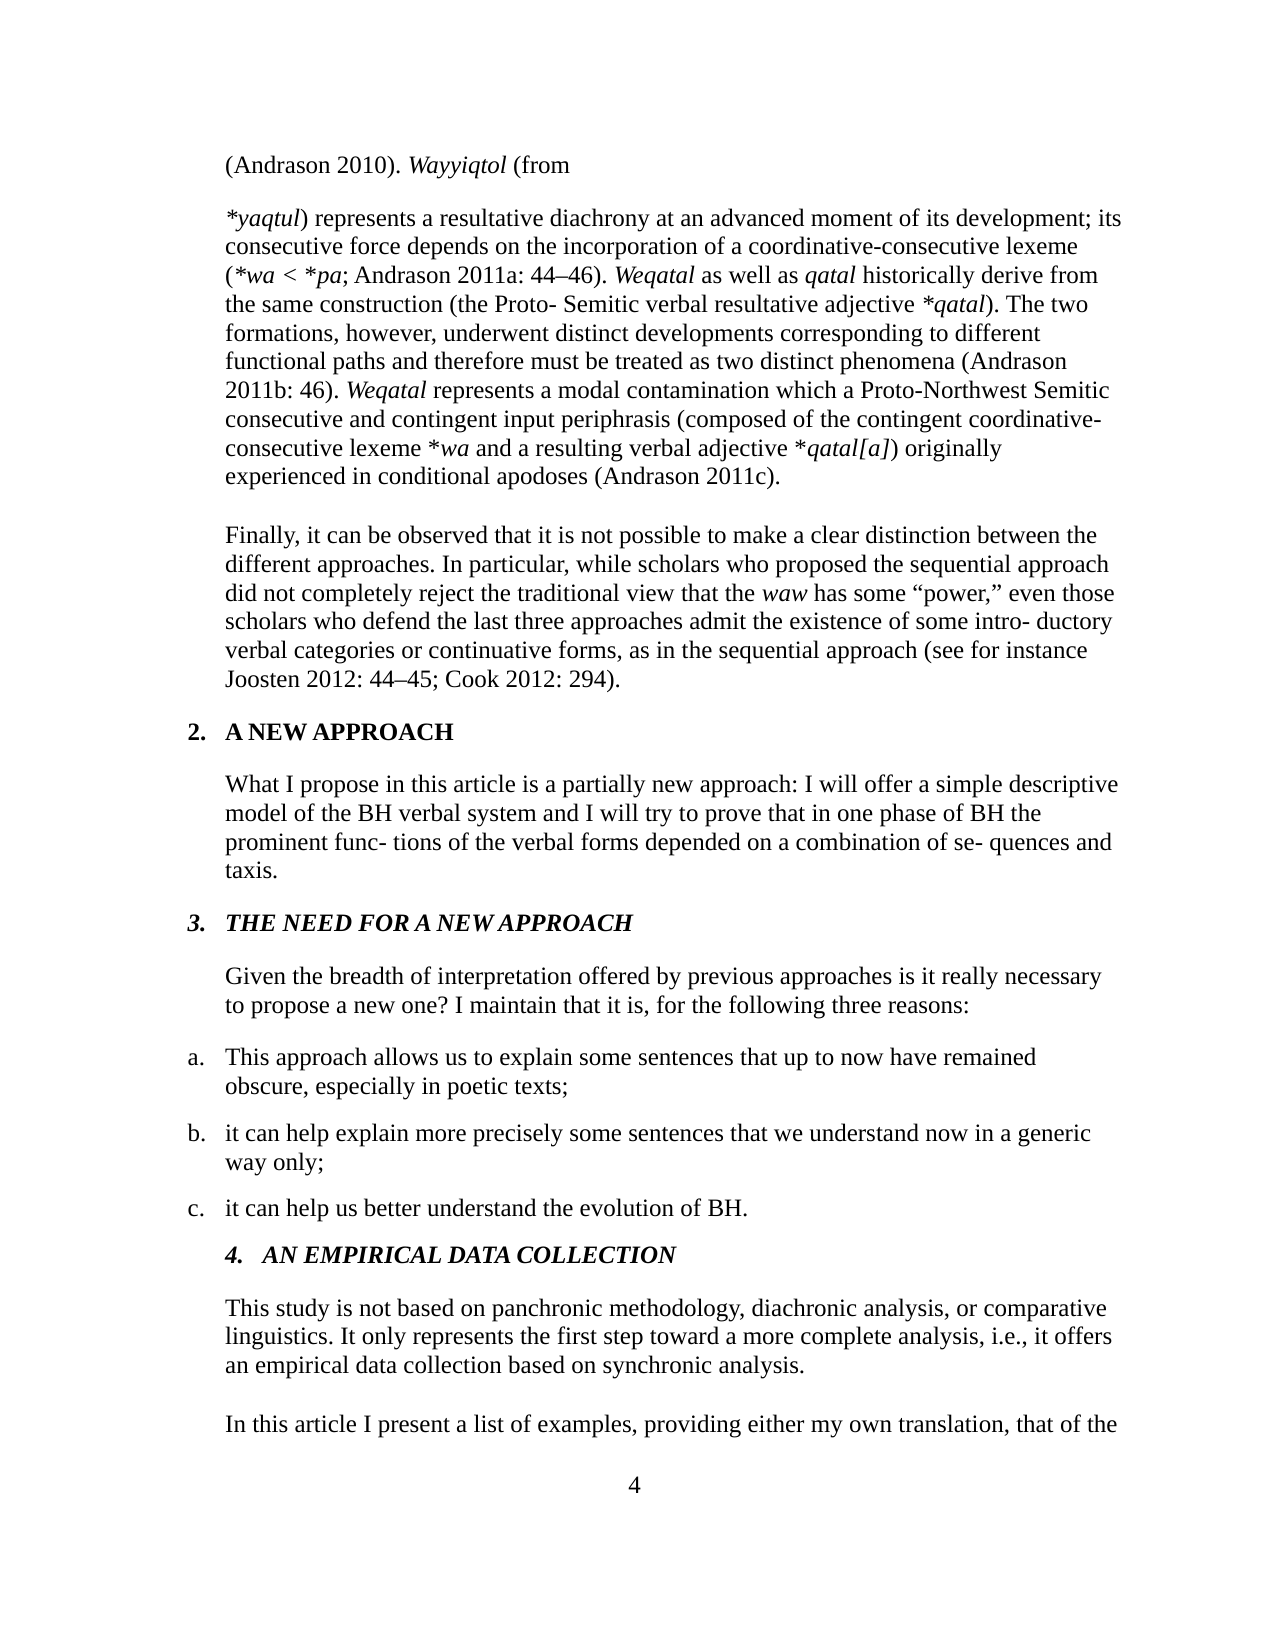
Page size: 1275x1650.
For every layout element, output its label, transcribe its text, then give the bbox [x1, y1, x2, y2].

list This approach allows us to explain some sentences that up to now have remained obscure, especially in poetic texts; [187, 1042, 1125, 1100]
list it can help us better understand the evolution of BH. [187, 1193, 1125, 1222]
list it can help explain more precisely some sentences that we understand now in a generic way only; [187, 1118, 1125, 1175]
text *yaqtul) represents a resultative diachrony at an advanced moment of its development; its consecutive force depends on the incorporation of a coordinative-consecutive lexeme (*wa < *pa; Andrason 2011a: 44–46). Weqatal as well as qatal historically derive from the same construction (the Proto- Semitic verbal resultative adjective *qatal). The two formations, however, underwent distinct developments corresponding to different functional paths and therefore must be treated as two distinct phenomena (Andrason 2011b: 46). Weqatal represents a modal contamination which a Proto-Northwest Semitic consecutive and contingent input periphrasis (composed of the contingent coordinative-consecutive lexeme *wa and a resulting verbal adjective *qatal[a]) originally experienced in conditional apodoses (Andrason 2011c). [225, 203, 1125, 490]
text Finally, it can be observed that it is not possible to make a clear distinction between the different approaches. In particular, while scholars who proposed the sequential approach did not completely reject the traditional view that the waw has some “power,” even those scholars who defend the last three approaches admit the existence of some intro- ductory verbal categories or continuative forms, as in the sequential approach (see for instance Joosten 2012: 44–45; Cook 2012: 294). [225, 520, 1125, 693]
list (Andrason 2010). Wayyiqtol (from [187, 150, 1125, 179]
text This study is not based on panchronic methodology, diachronic analysis, or comparative linguistics. It only represents the first step toward a more complete analysis, i.e., it offers an empirical data collection based on synchronic analysis. [225, 1293, 1125, 1379]
text Given the breadth of interpretation offered by previous approaches is it really necessary to propose a new one? I maintain that it is, for the following three reasons: [225, 961, 1125, 1018]
list THE NEED FOR A NEW APPROACH [187, 908, 1125, 937]
text What I propose in this article is a partially new approach: I will offer a simple descriptive model of the BH verbal system and I will try to prove that in one phase of BH the prominent func- tions of the verbal forms depended on a combination of se- quences and taxis. [225, 769, 1125, 884]
list AN EMPIRICAL DATA COLLECTION [225, 1240, 1125, 1269]
text In this article I present a list of examples, providing either my own translation, that of the [225, 1409, 1125, 1438]
list A NEW APPROACH [187, 717, 1125, 745]
